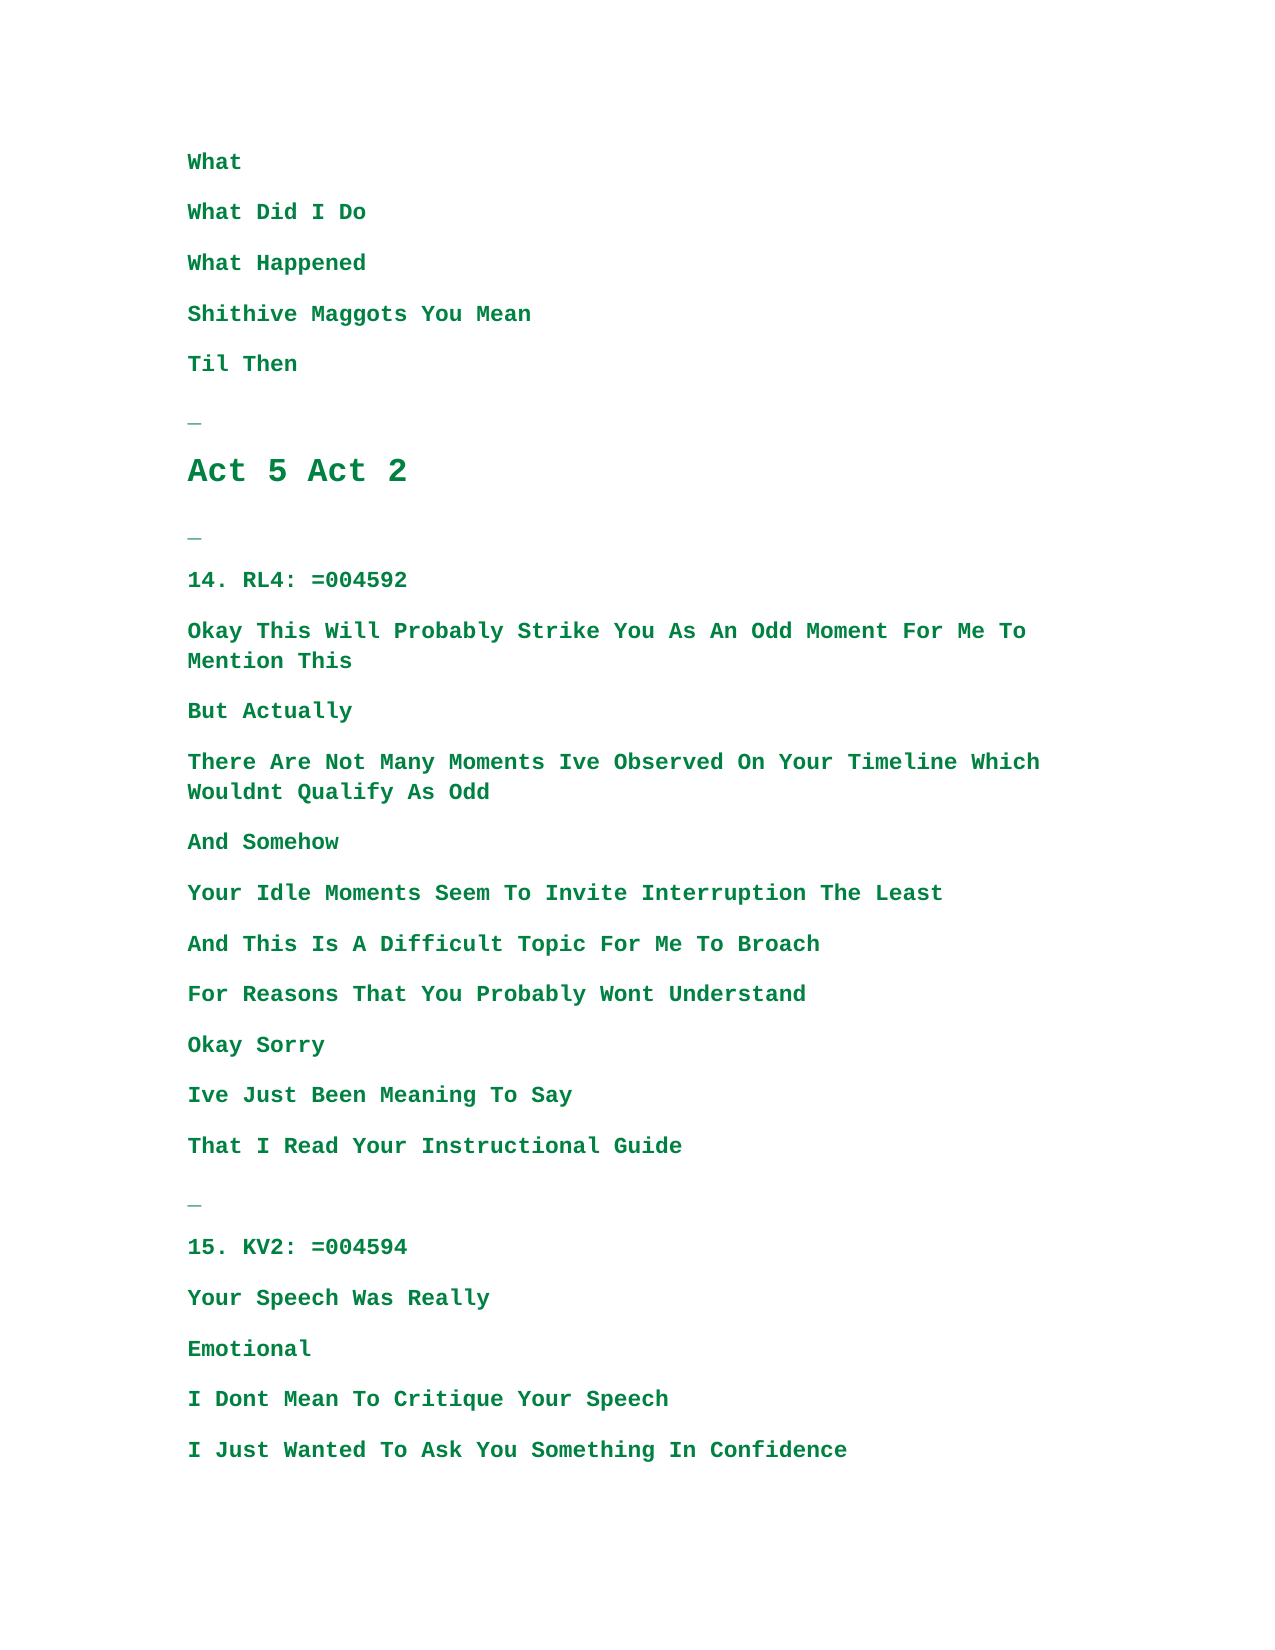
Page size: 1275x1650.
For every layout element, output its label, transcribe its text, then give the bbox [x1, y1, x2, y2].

text _ [187, 518, 1087, 544]
text I Dont Mean To Critique Your Speech [187, 1388, 1087, 1413]
text There Are Not Many Moments Ive Observed On Your Timeline Which Wouldnt Qualify As Odd [187, 750, 1087, 806]
text What [187, 150, 1087, 176]
text That I Read Your Instructional Guide [187, 1134, 1087, 1160]
text For Reasons That You Probably Wont Understand [187, 983, 1087, 1008]
text 14. RL4: =004592 [187, 569, 1087, 594]
text Til Then [187, 352, 1087, 378]
text But Actually [187, 700, 1087, 726]
text Ive Just Been Meaning To Say [187, 1084, 1087, 1110]
text Your Idle Moments Seem To Invite Interruption The Least [187, 881, 1087, 907]
text _ [187, 1185, 1087, 1211]
text Okay Sorry [187, 1033, 1087, 1059]
text And Somehow [187, 831, 1087, 857]
text _ [187, 403, 1087, 429]
text Okay This Will Probably Strike You As An Odd Moment For Me To Mention This [187, 619, 1087, 675]
text 15. KV2: =004594 [187, 1236, 1087, 1262]
text And This Is A Difficult Topic For Me To Broach [187, 932, 1087, 958]
text I Just Wanted To Ask You Something In Confidence [187, 1438, 1087, 1464]
text Emotional [187, 1337, 1087, 1363]
text What Did I Do [187, 201, 1087, 227]
text What Happened [187, 251, 1087, 277]
text Act 5 Act 2 [187, 454, 1087, 492]
text Shithive Maggots You Mean [187, 302, 1087, 328]
text Your Speech Was Really [187, 1286, 1087, 1312]
